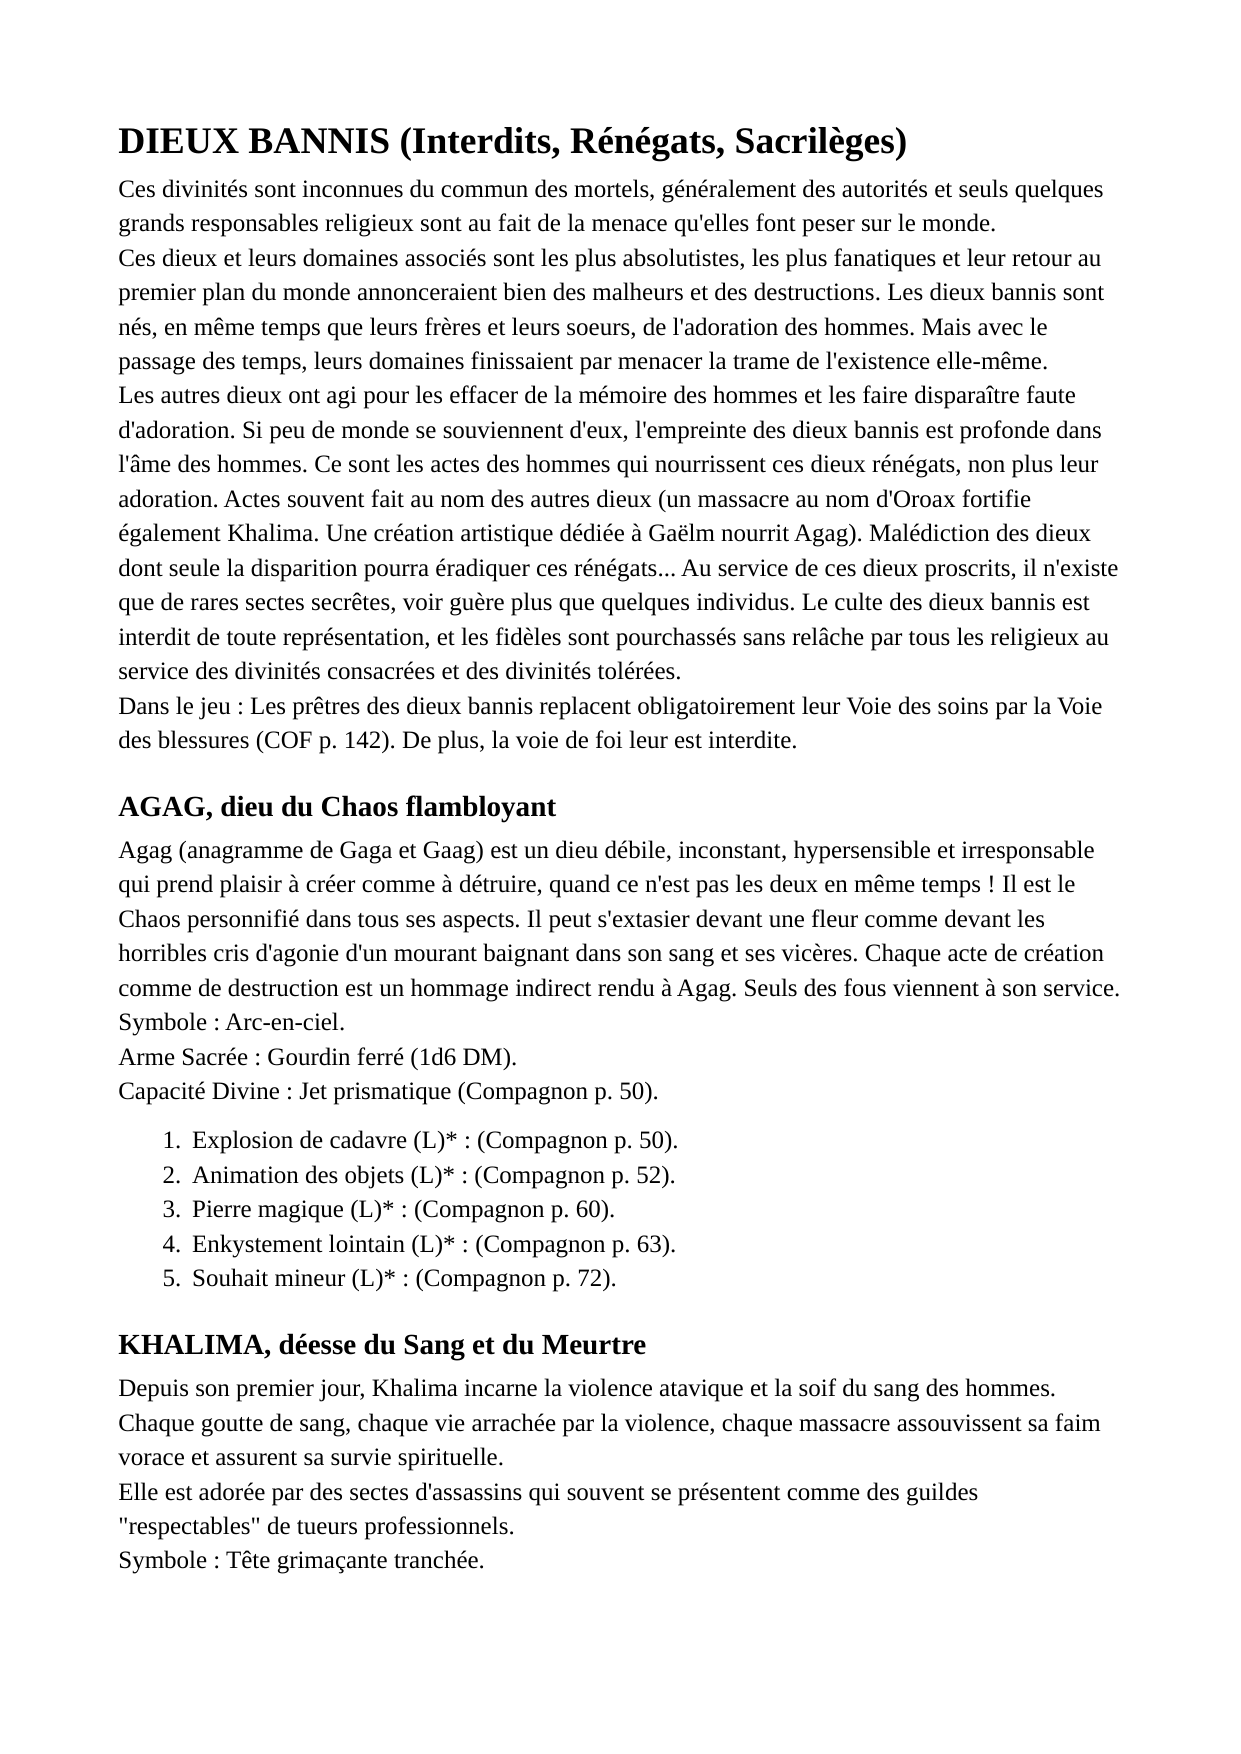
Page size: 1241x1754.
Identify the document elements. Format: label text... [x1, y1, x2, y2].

subtitle KHALIMA, déesse du Sang et du Meurtre [118, 1327, 1122, 1361]
list Enkystement lointain (L)* : (Compagnon p. 63). [162, 1229, 1122, 1258]
list Pierre magique (L)* : (Compagnon p. 60). [162, 1194, 1122, 1223]
subtitle AGAG, dieu du Chaos flambloyant [118, 789, 1122, 823]
text Agag (anagramme de Gaga et Gaag) est un dieu débile, inconstant, hypersensible et irresponsable qui prend plaisir à créer comme à détruire, quand ce n'est pas les deux en même temps ! Il est le Chaos personnifié dans tous ses aspects. Il peut s'extasier devant une fleur comme devant les horribles cris d'agonie d'un mourant baignant dans son sang et ses vicères. Chaque acte de création comme de destruction est un hommage indirect rendu à Agag. Seuls des fous viennent à son service. Symbole : Arc-en-ciel. Arme Sacrée : Gourdin ferré (1d6 DM). Capacité Divine : Jet prismatique (Compagnon p. 50). [118, 835, 1122, 1105]
text Ces divinités sont inconnues du commun des mortels, généralement des autorités et seuls quelques grands responsables religieux sont au fait de la menace qu'elles font peser sur le monde. Ces dieux et leurs domaines associés sont les plus absolutistes, les plus fanatiques et leur retour au premier plan du monde annonceraient bien des malheurs et des destructions. Les dieux bannis sont nés, en même temps que leurs frères et leurs soeurs, de l'adoration des hommes. Mais avec le passage des temps, leurs domaines finissaient par menacer la trame de l'existence elle-même. Les autres dieux ont agi pour les effacer de la mémoire des hommes et les faire disparaître faute d'adoration. Si peu de monde se souviennent d'eux, l'empreinte des dieux bannis est profonde dans l'âme des hommes. Ce sont les actes des hommes qui nourrissent ces dieux rénégats, non plus leur adoration. Actes souvent fait au nom des autres dieux (un massacre au nom d'Oroax fortifie également Khalima. Une création artistique dédiée à Gaëlm nourrit Agag). Malédiction des dieux dont seule la disparition pourra éradiquer ces rénégats... Au service de ces dieux proscrits, il n'existe que de rares sectes secrêtes, voir guère plus que quelques individus. Le culte des dieux bannis est interdit de toute représentation, et les fidèles sont pourchassés sans relâche par tous les religieux au service des divinités consacrées et des divinités tolérées. Dans le jeu : Les prêtres des dieux bannis replacent obligatoirement leur Voie des soins par la Voie des blessures (COF p. 142). De plus, la voie de foi leur est interdite. [118, 174, 1122, 754]
text Depuis son premier jour, Khalima incarne la violence atavique et la soif du sang des hommes. Chaque goutte de sang, chaque vie arrachée par la violence, chaque massacre assouvissent sa faim vorace et assurent sa survie spirituelle. Elle est adorée par des sectes d'assassins qui souvent se présentent comme des guildes "respectables" de tueurs professionnels. Symbole : Tête grimaçante tranchée. [118, 1373, 1122, 1574]
subtitle DIEUX BANNIS (Interdits, Rénégats, Sacrilèges) [118, 118, 1122, 161]
list Animation des objets (L)* : (Compagnon p. 52). [162, 1160, 1122, 1189]
list Souhait mineur (L)* : (Compagnon p. 72). [162, 1263, 1122, 1292]
list Explosion de cadavre (L)* : (Compagnon p. 50). [162, 1126, 1122, 1154]
